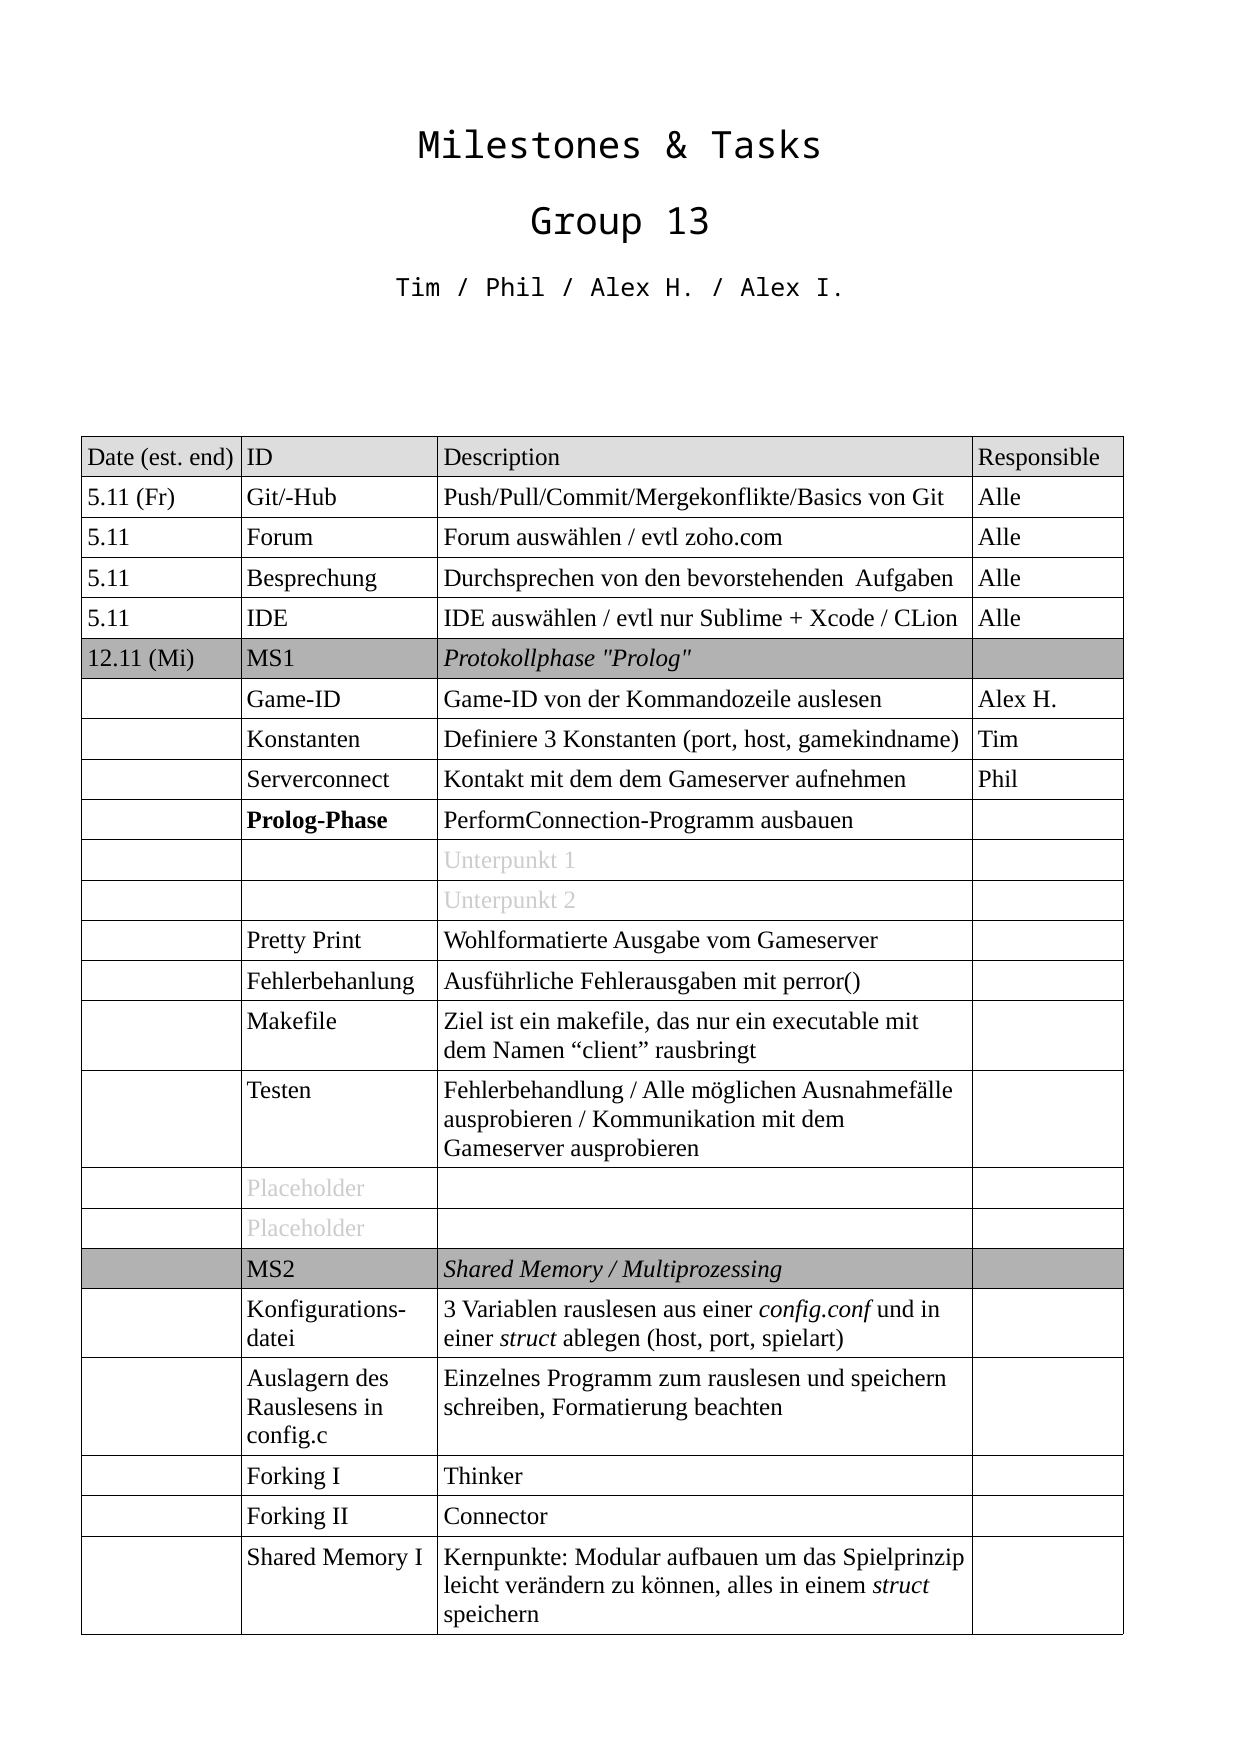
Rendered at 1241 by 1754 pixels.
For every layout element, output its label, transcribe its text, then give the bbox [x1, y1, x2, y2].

table_cell Tim [973, 719, 1123, 758]
table_cell IDE auswählen / evtl nur Sublime + Xcode / CLion [438, 598, 972, 638]
table_cell Ausführliche Fehlerausgaben mit perror() [438, 961, 972, 1000]
table_cell [82, 800, 241, 839]
table_cell [82, 760, 241, 799]
table_header Date (est. end) [82, 437, 241, 476]
table_cell Push/Pull/Commit/Mergekonflikte/Basics von Git [438, 477, 972, 517]
table_cell MS2 [242, 1249, 437, 1288]
table_cell [973, 881, 1123, 920]
table_cell [242, 840, 437, 879]
table_cell IDE [242, 598, 437, 638]
table_cell [82, 1358, 241, 1455]
table_cell [82, 921, 241, 960]
table_cell 5.11 [82, 558, 241, 597]
table_cell [82, 679, 241, 718]
table_cell Serverconnect [242, 760, 437, 799]
table_cell Fehlerbehanlung [242, 961, 437, 1000]
table_cell [82, 881, 241, 920]
table_cell [973, 1168, 1123, 1208]
text Group 13 [118, 194, 1122, 245]
table_cell [82, 840, 241, 879]
table_cell [82, 1249, 241, 1288]
table_cell Forum [242, 518, 437, 557]
table_cell [438, 1168, 972, 1208]
table_cell Unterpunkt 2 [438, 881, 972, 920]
table_cell PerformConnection-Programm ausbauen [438, 800, 972, 839]
table_cell [82, 1496, 241, 1536]
table_cell Besprechung [242, 558, 437, 597]
table_cell Auslagern des Rauslesens in config.c [242, 1358, 437, 1455]
table_cell 5.11 [82, 598, 241, 638]
table_cell [973, 840, 1123, 879]
table_cell [973, 1209, 1123, 1248]
table_cell [973, 961, 1123, 1000]
table_cell [973, 1289, 1123, 1357]
table_cell Game-ID [242, 679, 437, 718]
table_cell [973, 800, 1123, 839]
table_cell Alle [973, 477, 1123, 517]
table_cell Alex H. [973, 679, 1123, 718]
table_cell Git/-Hub [242, 477, 437, 517]
table_cell [973, 1358, 1123, 1455]
table_cell Kontakt mit dem dem Gameserver aufnehmen [438, 760, 972, 799]
table_cell MS1 [242, 639, 437, 678]
table_cell Einzelnes Programm zum rauslesen und speichern schreiben, Formatierung beachten [438, 1358, 972, 1455]
table_cell [82, 961, 241, 1000]
table_cell [973, 1249, 1123, 1288]
table_cell Alle [973, 518, 1123, 557]
table_header Responsible [973, 437, 1123, 476]
table_cell [82, 1289, 241, 1357]
table_cell [82, 1209, 241, 1248]
table_cell Placeholder [242, 1209, 437, 1248]
table_cell Konstanten [242, 719, 437, 758]
table_cell Kernpunkte: Modular aufbauen um das Spielprinzip leicht verändern zu können, alles in einem struct speichern [438, 1537, 972, 1633]
table_cell [973, 1001, 1123, 1069]
table_cell Forking I [242, 1456, 437, 1495]
table_cell [242, 881, 437, 920]
table_cell 12.11 (Mi) [82, 639, 241, 678]
table_cell Makefile [242, 1001, 437, 1069]
table_cell [82, 1071, 241, 1167]
table_cell Connector [438, 1496, 972, 1536]
table_cell 5.11 (Fr) [82, 477, 241, 517]
table_cell Forum auswählen / evtl zoho.com [438, 518, 972, 557]
table_cell [973, 1496, 1123, 1536]
table_cell [82, 1537, 241, 1633]
table_cell Pretty Print [242, 921, 437, 960]
table_cell Phil [973, 760, 1123, 799]
table_cell Protokollphase "Prolog" [438, 639, 972, 678]
table_cell Game-ID von der Kommandozeile auslesen [438, 679, 972, 718]
table_cell [973, 921, 1123, 960]
table_cell [973, 1456, 1123, 1495]
table_cell 5.11 [82, 518, 241, 557]
table_cell [82, 1001, 241, 1069]
table_header ID [242, 437, 437, 476]
table_cell Placeholder [242, 1168, 437, 1208]
table_cell [973, 1537, 1123, 1633]
table_cell Ziel ist ein makefile, das nur ein executable mit dem Namen “client” rausbringt [438, 1001, 972, 1069]
table_cell Thinker [438, 1456, 972, 1495]
table_cell Shared Memory / Multiprozessing [438, 1249, 972, 1288]
table_cell Shared Memory I [242, 1537, 437, 1633]
table_cell Definiere 3 Konstanten (port, host, gamekindname) [438, 719, 972, 758]
table_cell Fehlerbehandlung / Alle möglichen Ausnahmefälle ausprobieren / Kommunikation mit dem Gameserver ausprobieren [438, 1071, 972, 1167]
table_cell 3 Variablen rauslesen aus einer config.conf und in einer struct ablegen (host, port, spielart) [438, 1289, 972, 1357]
table_header Description [438, 437, 972, 476]
table_cell Testen [242, 1071, 437, 1167]
table_cell [82, 1456, 241, 1495]
table_cell Unterpunkt 1 [438, 840, 972, 879]
table_cell Prolog-Phase [242, 800, 437, 839]
table_cell Alle [973, 558, 1123, 597]
text Milestones & Tasks [118, 118, 1122, 169]
table_cell Forking II [242, 1496, 437, 1536]
table_cell Durchsprechen von den bevorstehenden Aufgaben [438, 558, 972, 597]
table_cell [82, 1168, 241, 1208]
table_cell [973, 1071, 1123, 1167]
table_cell [82, 719, 241, 758]
table_cell Wohlformatierte Ausgabe vom Gameserver [438, 921, 972, 960]
text Tim / Phil / Alex H. / Alex I. [118, 270, 1122, 304]
table_cell [973, 639, 1123, 678]
table_cell Alle [973, 598, 1123, 638]
table_cell Konfigurations- datei [242, 1289, 437, 1357]
table_cell [438, 1209, 972, 1248]
